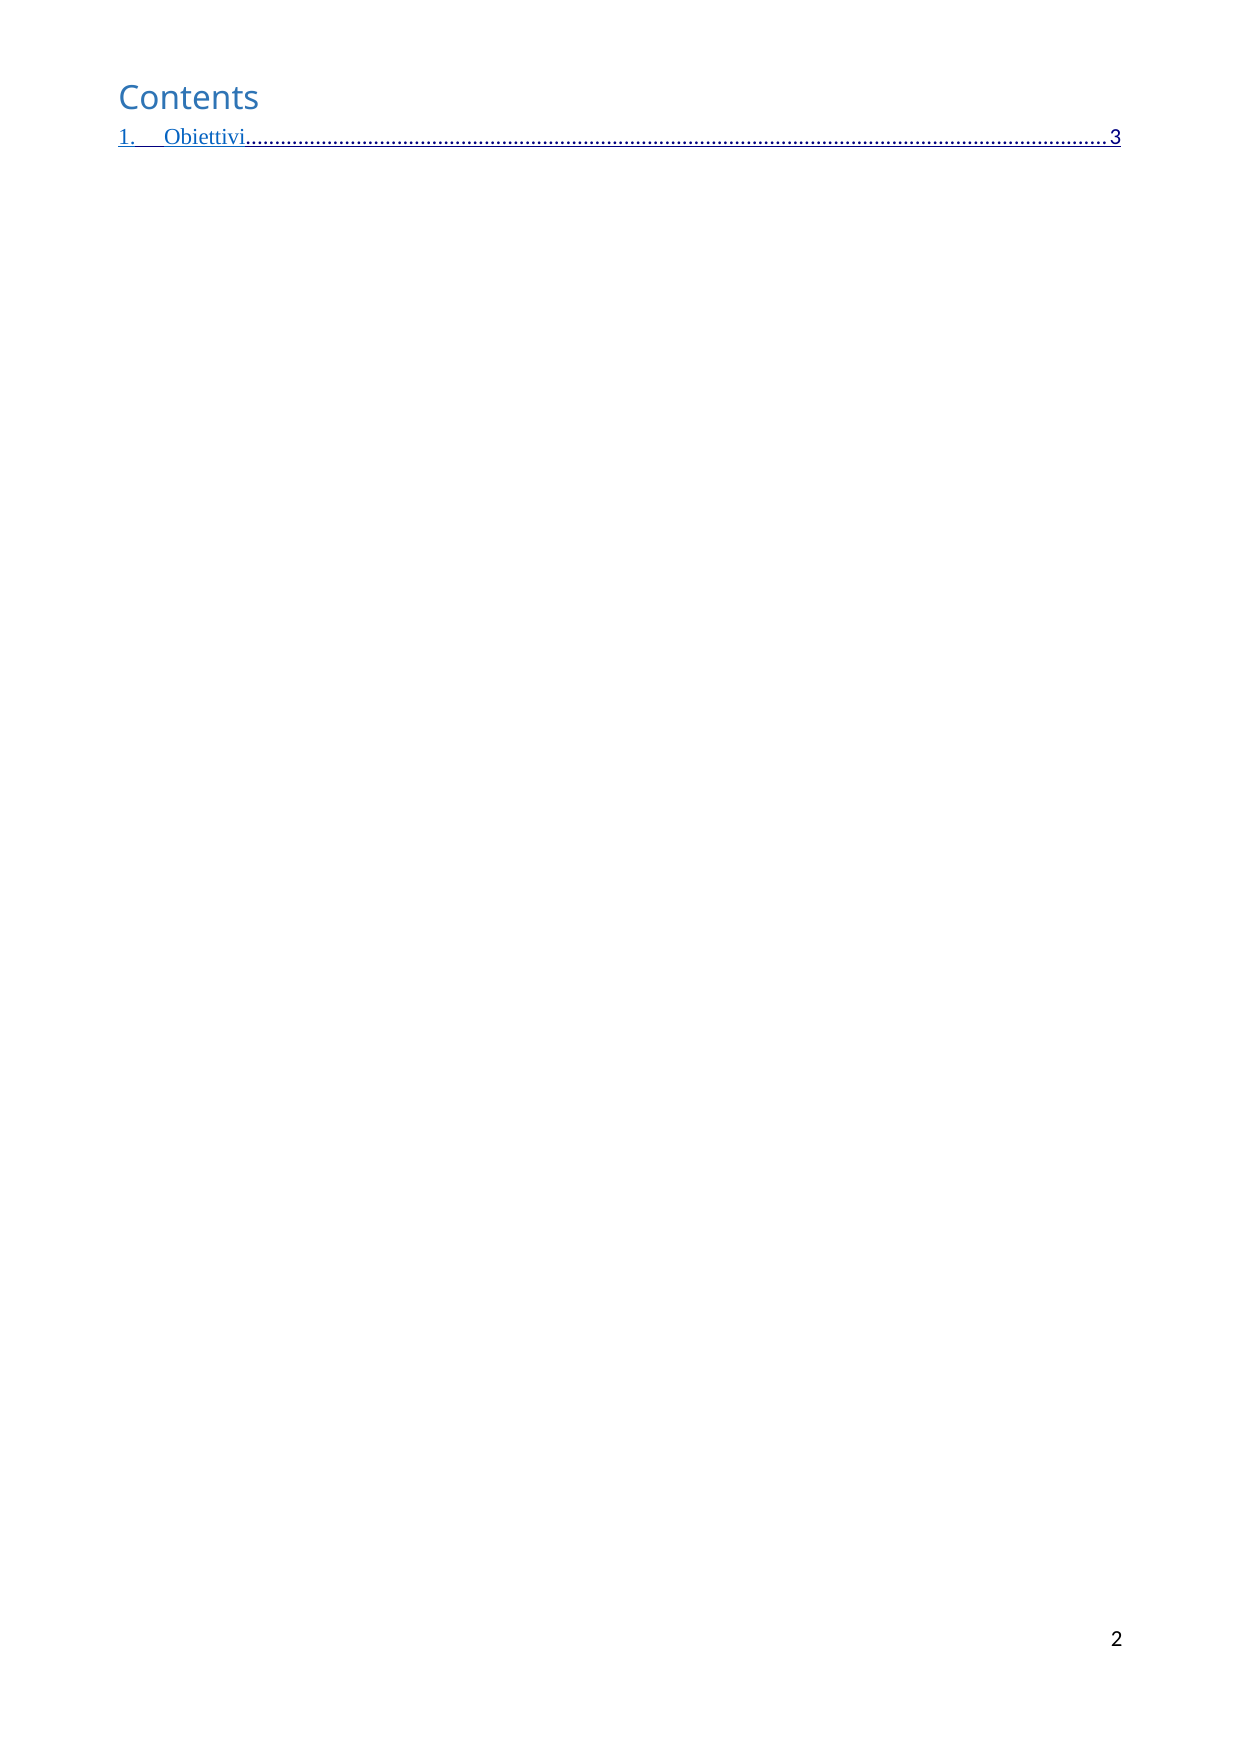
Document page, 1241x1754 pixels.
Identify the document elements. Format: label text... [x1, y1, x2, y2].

subtitle Contents [118, 74, 1122, 119]
text 1. Obiettivi 3 [118, 122, 1122, 150]
